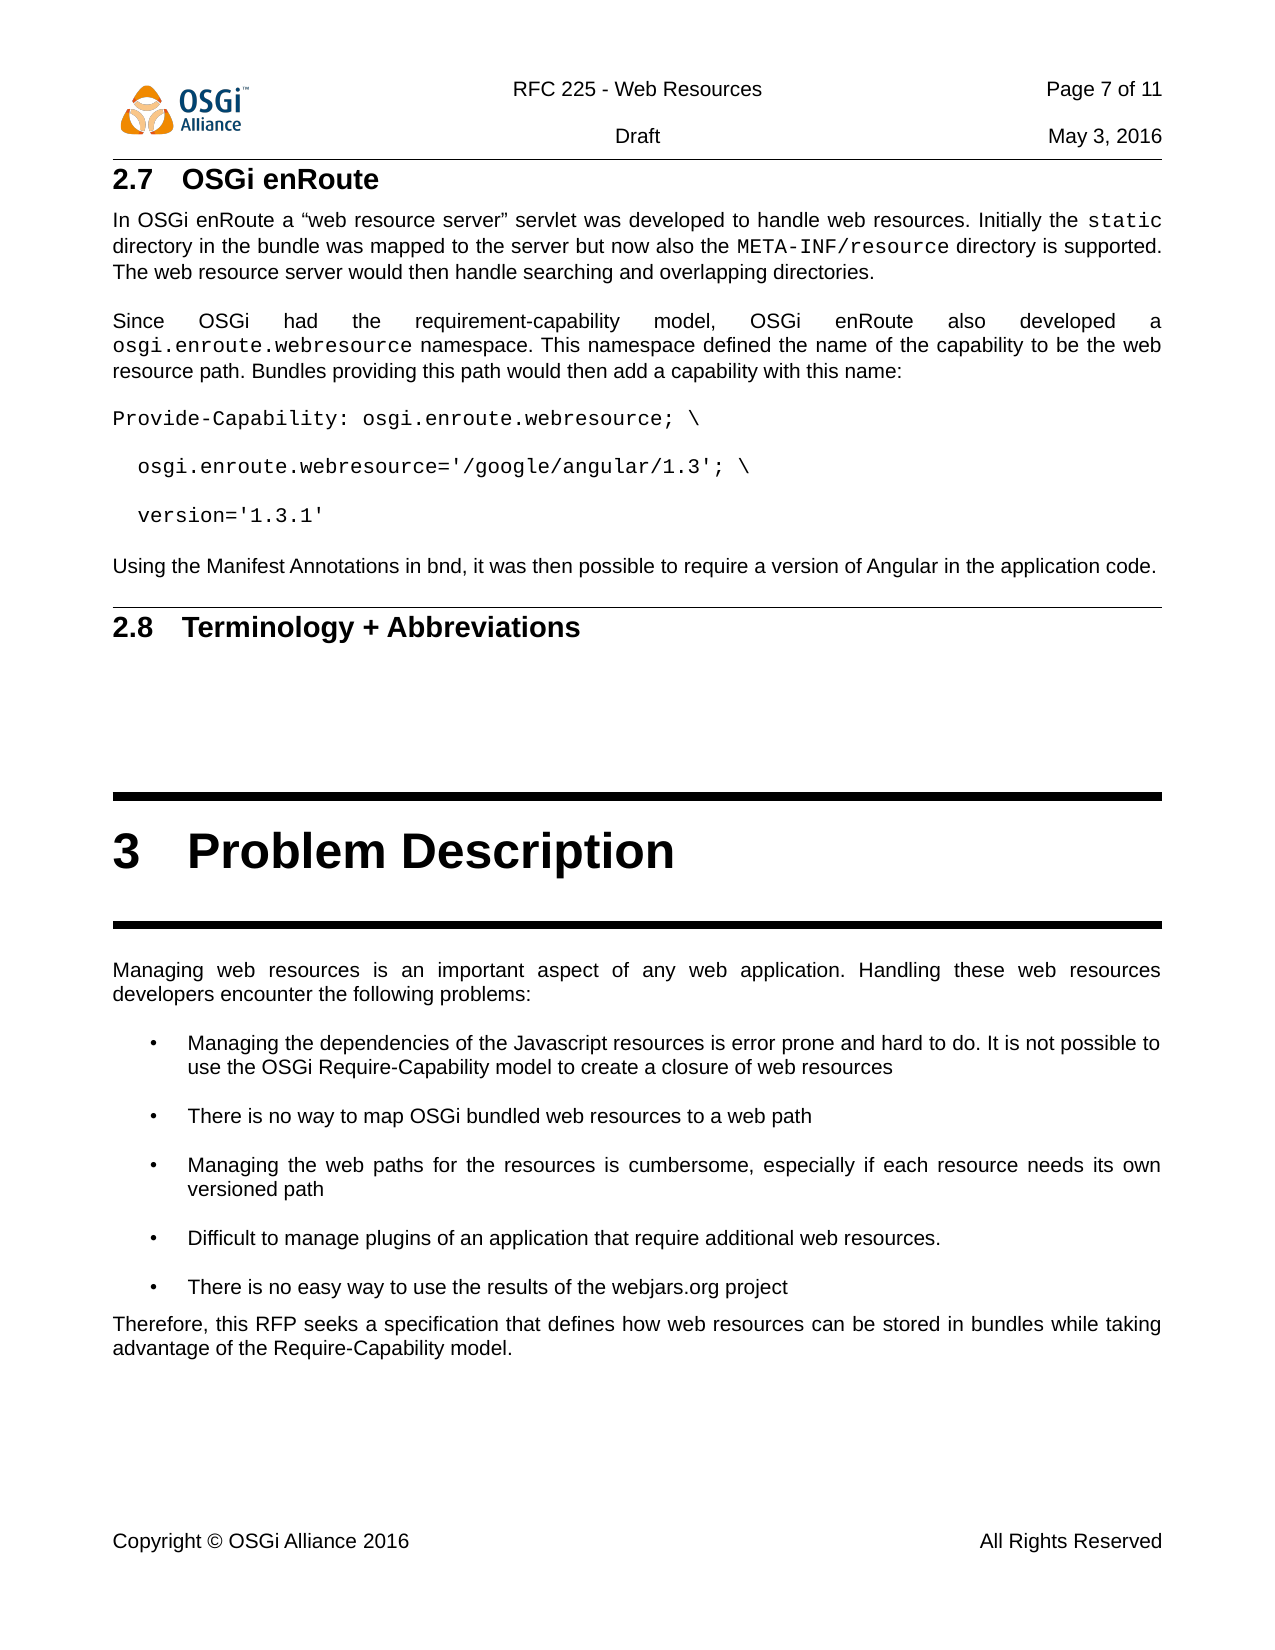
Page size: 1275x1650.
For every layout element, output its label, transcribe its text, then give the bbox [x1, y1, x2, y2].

text osgi.enroute.webresource='/google/angular/1.3'; \ [112, 456, 1162, 480]
list There is no easy way to use the results of the webjars.org project [150, 1275, 1162, 1299]
subtitle OSGi enRoute [112, 160, 1162, 196]
list Difficult to manage plugins of an application that require additional web resources. [150, 1226, 1162, 1250]
text Provide-Capability: osgi.enroute.webresource; \ [112, 407, 1162, 431]
text In OSGi enRoute a “web resource server” servlet was developed to handle web resources. Initially the static directory in the bundle was mapped to the server but now also the META-INF/resource directory is supported. The web resource server would then handle searching and overlapping directories. [112, 208, 1162, 284]
subtitle Terminology + Abbreviations [112, 608, 1162, 643]
list There is no way to map OSGi bundled web resources to a web path [150, 1104, 1162, 1128]
list Managing the dependencies of the Javascript resources is error prone and hard to do. It is not possible to use the OSGi Require-Capability model to create a closure of web resources [150, 1031, 1162, 1079]
picture [113, 78, 257, 142]
text version='1.3.1' [112, 505, 1162, 528]
text Since OSGi had the requirement-capability model, OSGi enRoute also developed a osgi.enroute.webresource namespace. This namespace defined the name of the capability to be the web resource path. Bundles providing this path would then add a capability with this name: [112, 309, 1162, 382]
text Managing web resources is an important aspect of any web application. Handling these web resources developers encounter the following problems: [112, 958, 1162, 1006]
text Using the Manifest Annotations in bnd, it was then possible to require a version of Angular in the application code. [112, 553, 1162, 577]
subtitle Problem Description [112, 793, 1162, 929]
text Therefore, this RFP seeks a specification that defines how web resources can be stored in bundles while taking advantage of the Require-Capability model. [112, 1312, 1162, 1359]
list Managing the web paths for the resources is cumbersome, especially if each resource needs its own versioned path [150, 1153, 1162, 1201]
